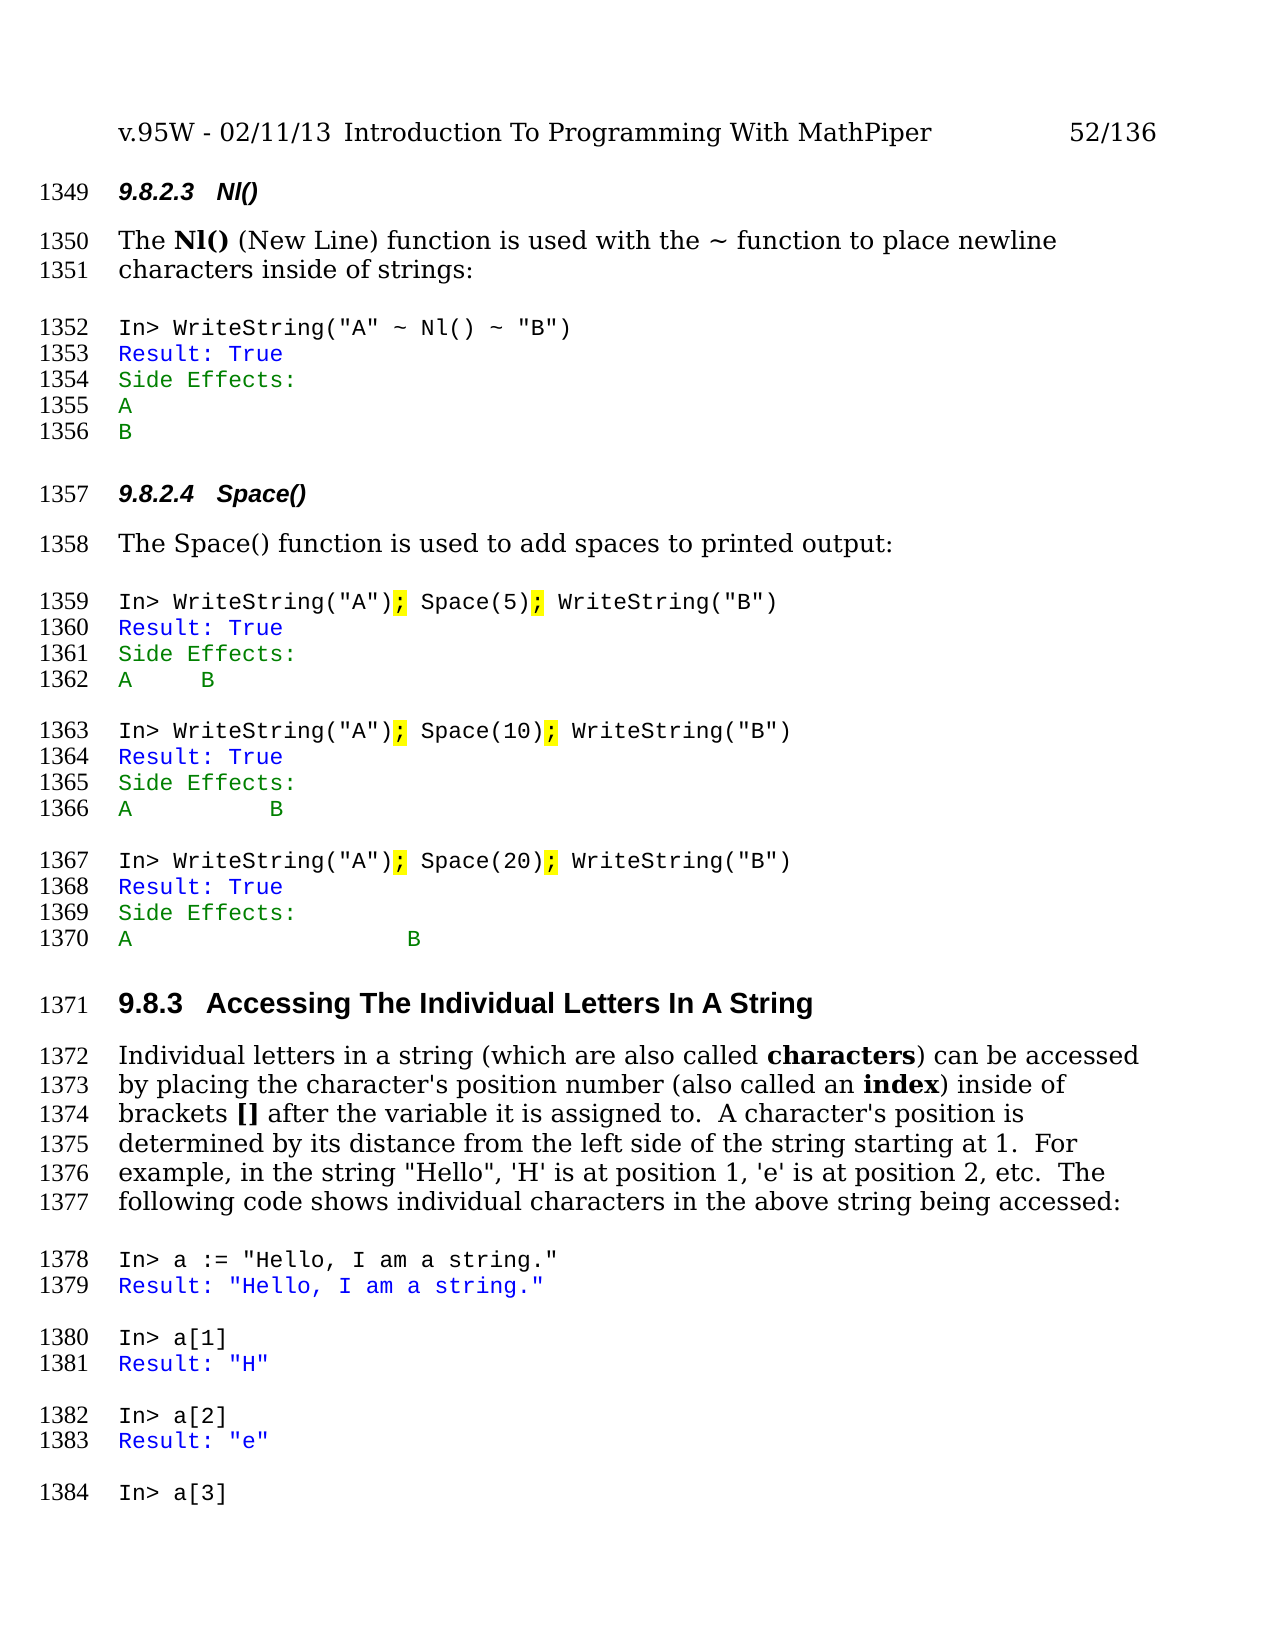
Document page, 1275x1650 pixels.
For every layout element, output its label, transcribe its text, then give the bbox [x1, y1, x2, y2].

text Result: "e" [118, 1430, 1157, 1456]
text In> a := "Hello, I am a string." [118, 1248, 1157, 1274]
subtitle Space() [118, 479, 1157, 508]
text Result: True [118, 875, 1157, 901]
text Result: "H" [118, 1352, 1157, 1378]
text In> WriteString("A"); Space(10); WriteString("B") [118, 720, 1157, 746]
text Side Effects: [118, 772, 1157, 798]
text In> a[3] [118, 1482, 1157, 1508]
text Result: True [118, 343, 1157, 369]
text A [118, 394, 1157, 421]
text Side Effects: [118, 642, 1157, 668]
text Result: "Hello, I am a string." [118, 1274, 1157, 1300]
subtitle Accessing The Individual Letters In A String [118, 986, 1157, 1020]
text In> WriteString("A"); Space(5); WriteString("B") [118, 590, 1157, 616]
text A B [118, 798, 1157, 823]
text In> a[2] [118, 1404, 1157, 1430]
text Side Effects: [118, 901, 1157, 927]
text A B [118, 927, 1157, 953]
text Result: True [118, 616, 1157, 642]
subtitle Nl() [118, 177, 1157, 205]
text A B [118, 668, 1157, 694]
text The Space() function is used to add spaces to printed output: [118, 529, 1157, 558]
text Individual letters in a string (which are also called characters) can be accessed by placing the character's position number (also called an index) inside of brackets [] after the variable it is assigned to. A character's position is determined by its distance from the left side of the string starting at 1. For example, in the string "Hello", 'H' is at position 1, 'e' is at position 2, etc. The following code shows individual characters in the above string being accessed: [118, 1041, 1157, 1216]
text In> WriteString("A"); Space(20); WriteString("B") [118, 849, 1157, 875]
text B [118, 421, 1157, 446]
text In> WriteString("A" ~ Nl() ~ "B") [118, 317, 1157, 343]
text Side Effects: [118, 369, 1157, 394]
text The Nl() (New Line) function is used with the ~ function to place newline characters inside of strings: [118, 226, 1157, 285]
text Result: True [118, 746, 1157, 772]
text In> a[1] [118, 1326, 1157, 1352]
